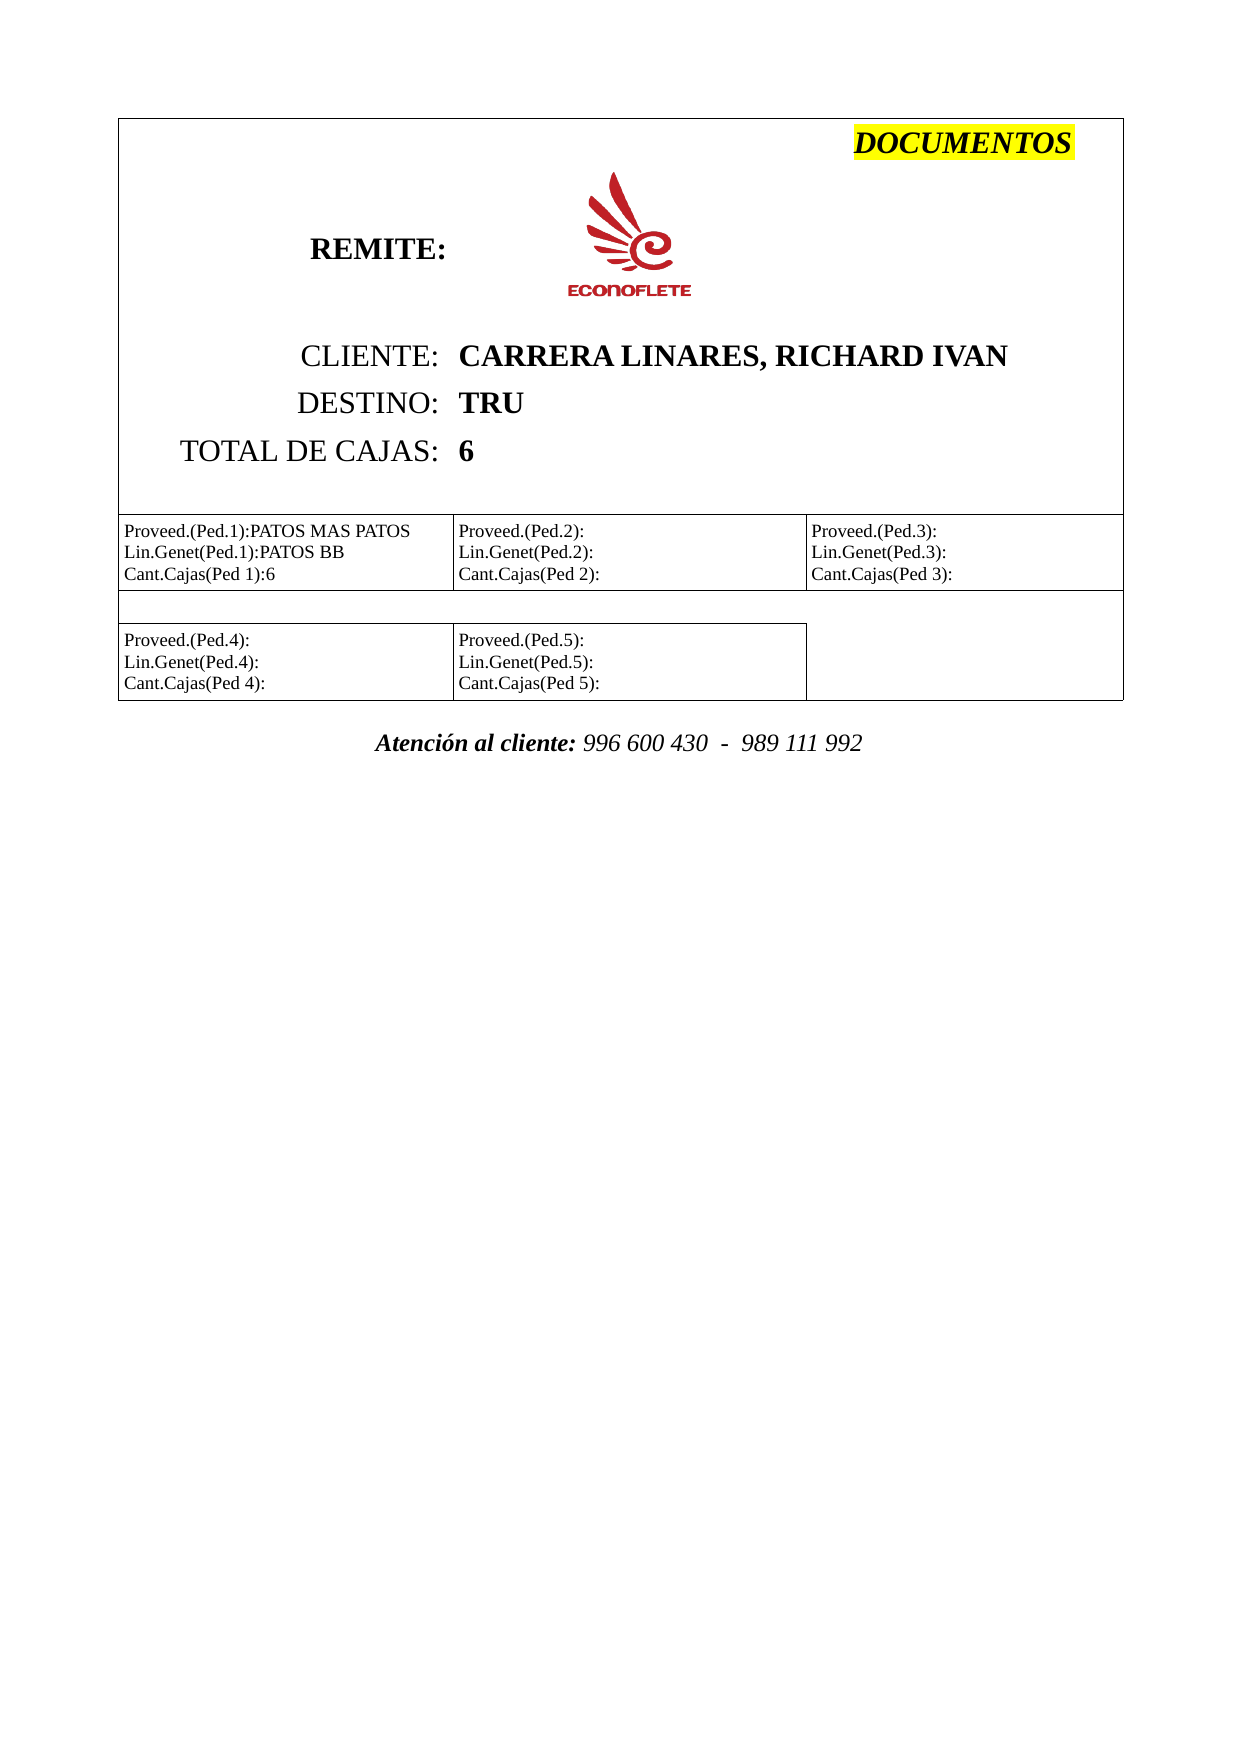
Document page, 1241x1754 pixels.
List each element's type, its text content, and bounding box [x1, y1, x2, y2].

table_cell TOTAL DE CAJAS: [119, 426, 453, 474]
text Atención al cliente: 996 600 430 - 989 111 992 [118, 728, 1122, 757]
table_cell [119, 474, 453, 514]
table_cell REMITE: [119, 166, 453, 332]
table_header DOCUMENTOS [806, 119, 1123, 166]
table_cell [806, 591, 1123, 623]
table_cell CARRERA LINARES, RICHARD IVAN [453, 332, 1123, 379]
table_cell [806, 379, 1123, 426]
picture [552, 171, 707, 297]
table_cell [806, 474, 1123, 514]
table_header [453, 119, 806, 166]
table_cell Proveed.(Ped.4): Lin.Genet(Ped.4): Cant.Cajas(Ped 4): [119, 624, 453, 699]
table_cell [453, 166, 806, 332]
table_cell DESTINO: [119, 379, 453, 426]
table_cell [806, 166, 1123, 332]
table_header [119, 119, 453, 166]
table_cell 6 [453, 426, 1123, 474]
table_cell TRU [453, 379, 806, 426]
table_cell [119, 591, 453, 623]
table_cell Proveed.(Ped.5): Lin.Genet(Ped.5): Cant.Cajas(Ped 5): [454, 624, 806, 699]
table_cell CLIENTE: [119, 332, 453, 379]
table_cell [807, 623, 1123, 699]
table_cell Proveed.(Ped.3): Lin.Genet(Ped.3): Cant.Cajas(Ped 3): [807, 515, 1123, 590]
table_cell [453, 474, 806, 514]
table_cell Proveed.(Ped.1):PATOS MAS PATOS Lin.Genet(Ped.1):PATOS BB Cant.Cajas(Ped 1):6 [119, 515, 453, 590]
table_cell Proveed.(Ped.2): Lin.Genet(Ped.2): Cant.Cajas(Ped 2): [454, 515, 806, 590]
table_cell [453, 591, 806, 623]
